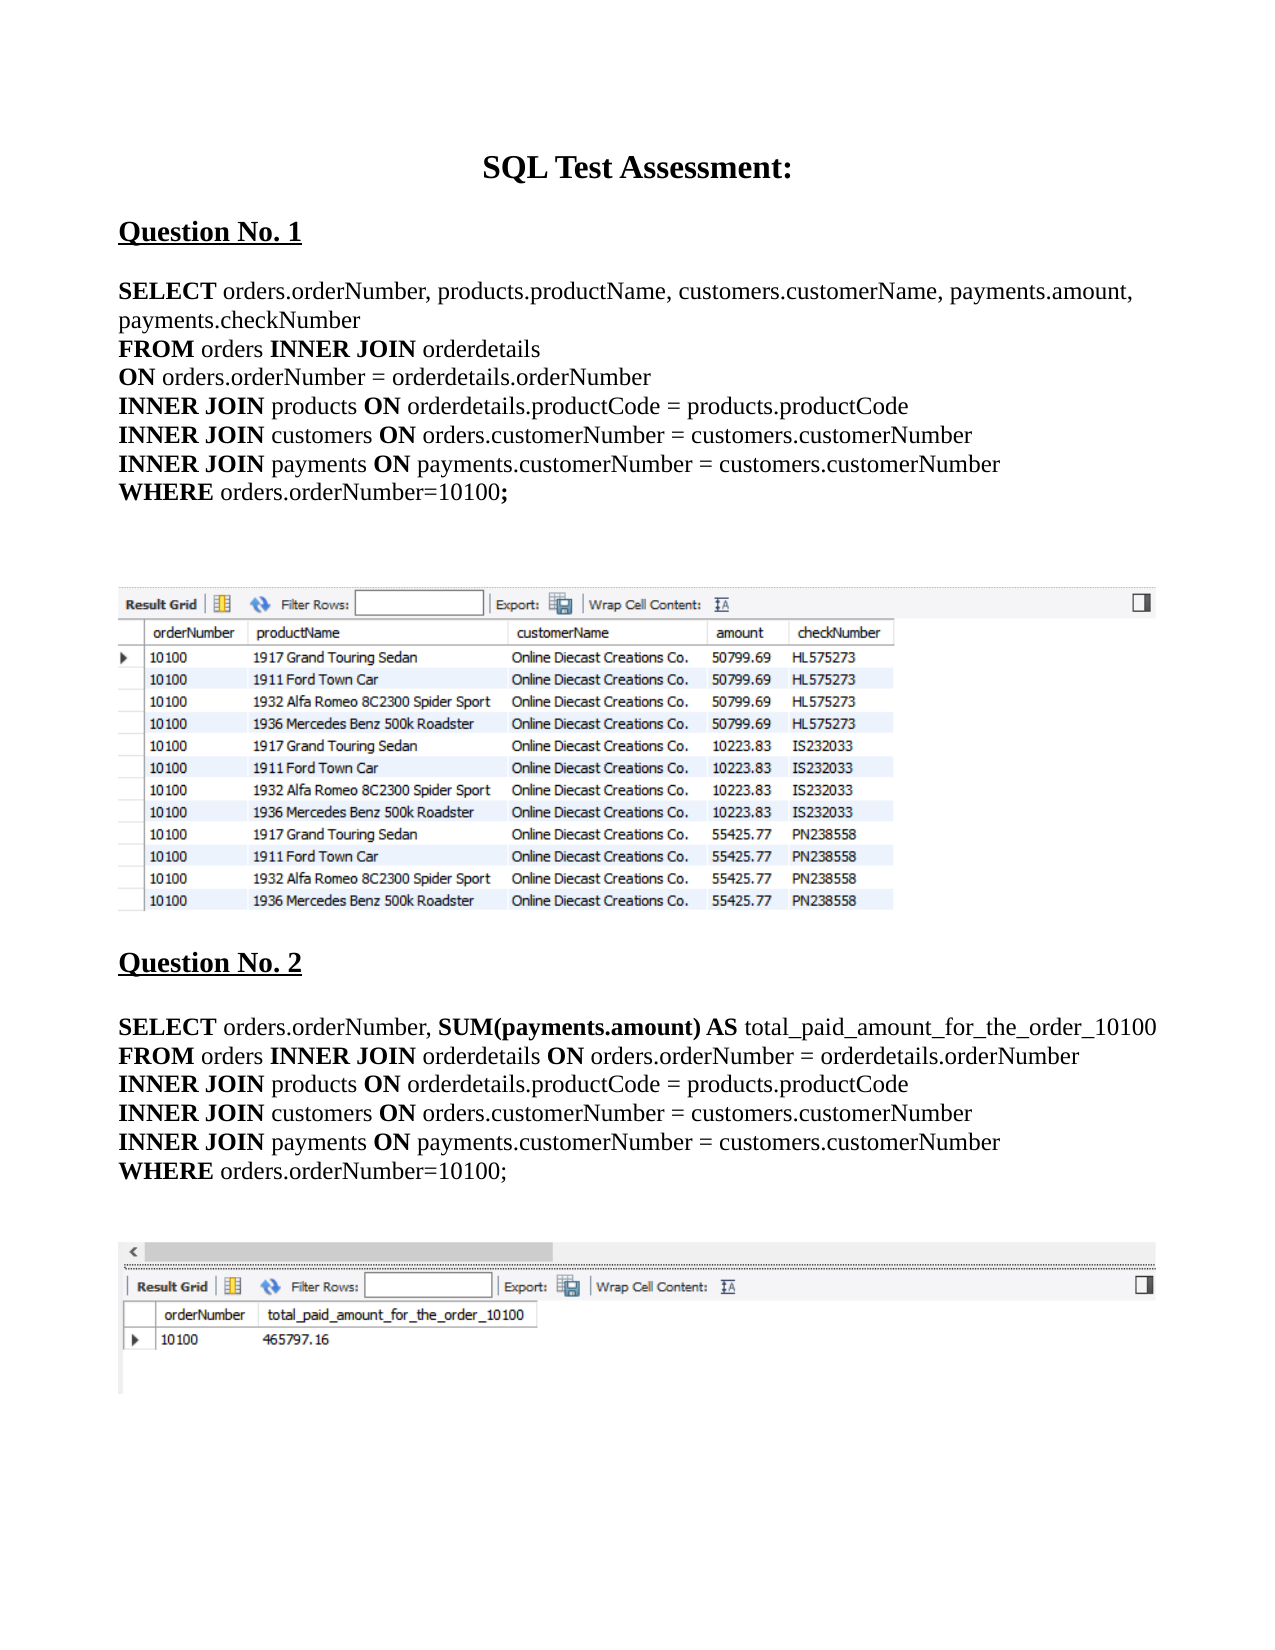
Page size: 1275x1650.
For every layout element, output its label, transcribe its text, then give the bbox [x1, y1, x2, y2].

text SELECT orders.orderNumber, products.productName, customers.customerName, payments.amount, payments.checkNumber [118, 276, 1157, 334]
text SQL Test Assessment: [118, 147, 1157, 185]
text INNER JOIN payments ON payments.customerNumber = customers.customerNumber [118, 449, 1157, 477]
text INNER JOIN products ON orderdetails.productCode = products.productCode [118, 1069, 1157, 1098]
text FROM orders INNER JOIN orderdetails [118, 334, 1157, 362]
text FROM orders INNER JOIN orderdetails ON orders.orderNumber = orderdetails.orderNumber [118, 1041, 1157, 1069]
text WHERE orders.orderNumber=10100; [118, 477, 1157, 506]
text WHERE orders.orderNumber=10100; [118, 1156, 1157, 1184]
text INNER JOIN customers ON orders.customerNumber = customers.customerNumber [118, 420, 1157, 449]
text INNER JOIN customers ON orders.customerNumber = customers.customerNumber [118, 1098, 1157, 1127]
text ON orders.orderNumber = orderdetails.orderNumber [118, 362, 1157, 391]
text Question No. 1 [118, 214, 1157, 247]
text INNER JOIN payments ON payments.customerNumber = customers.customerNumber [118, 1127, 1157, 1156]
text Question No. 2 [118, 945, 1157, 978]
text SELECT orders.orderNumber, SUM(payments.amount) AS total_paid_amount_for_the_order_10100 [118, 1012, 1157, 1041]
text INNER JOIN products ON orderdetails.productCode = products.productCode [118, 391, 1157, 420]
